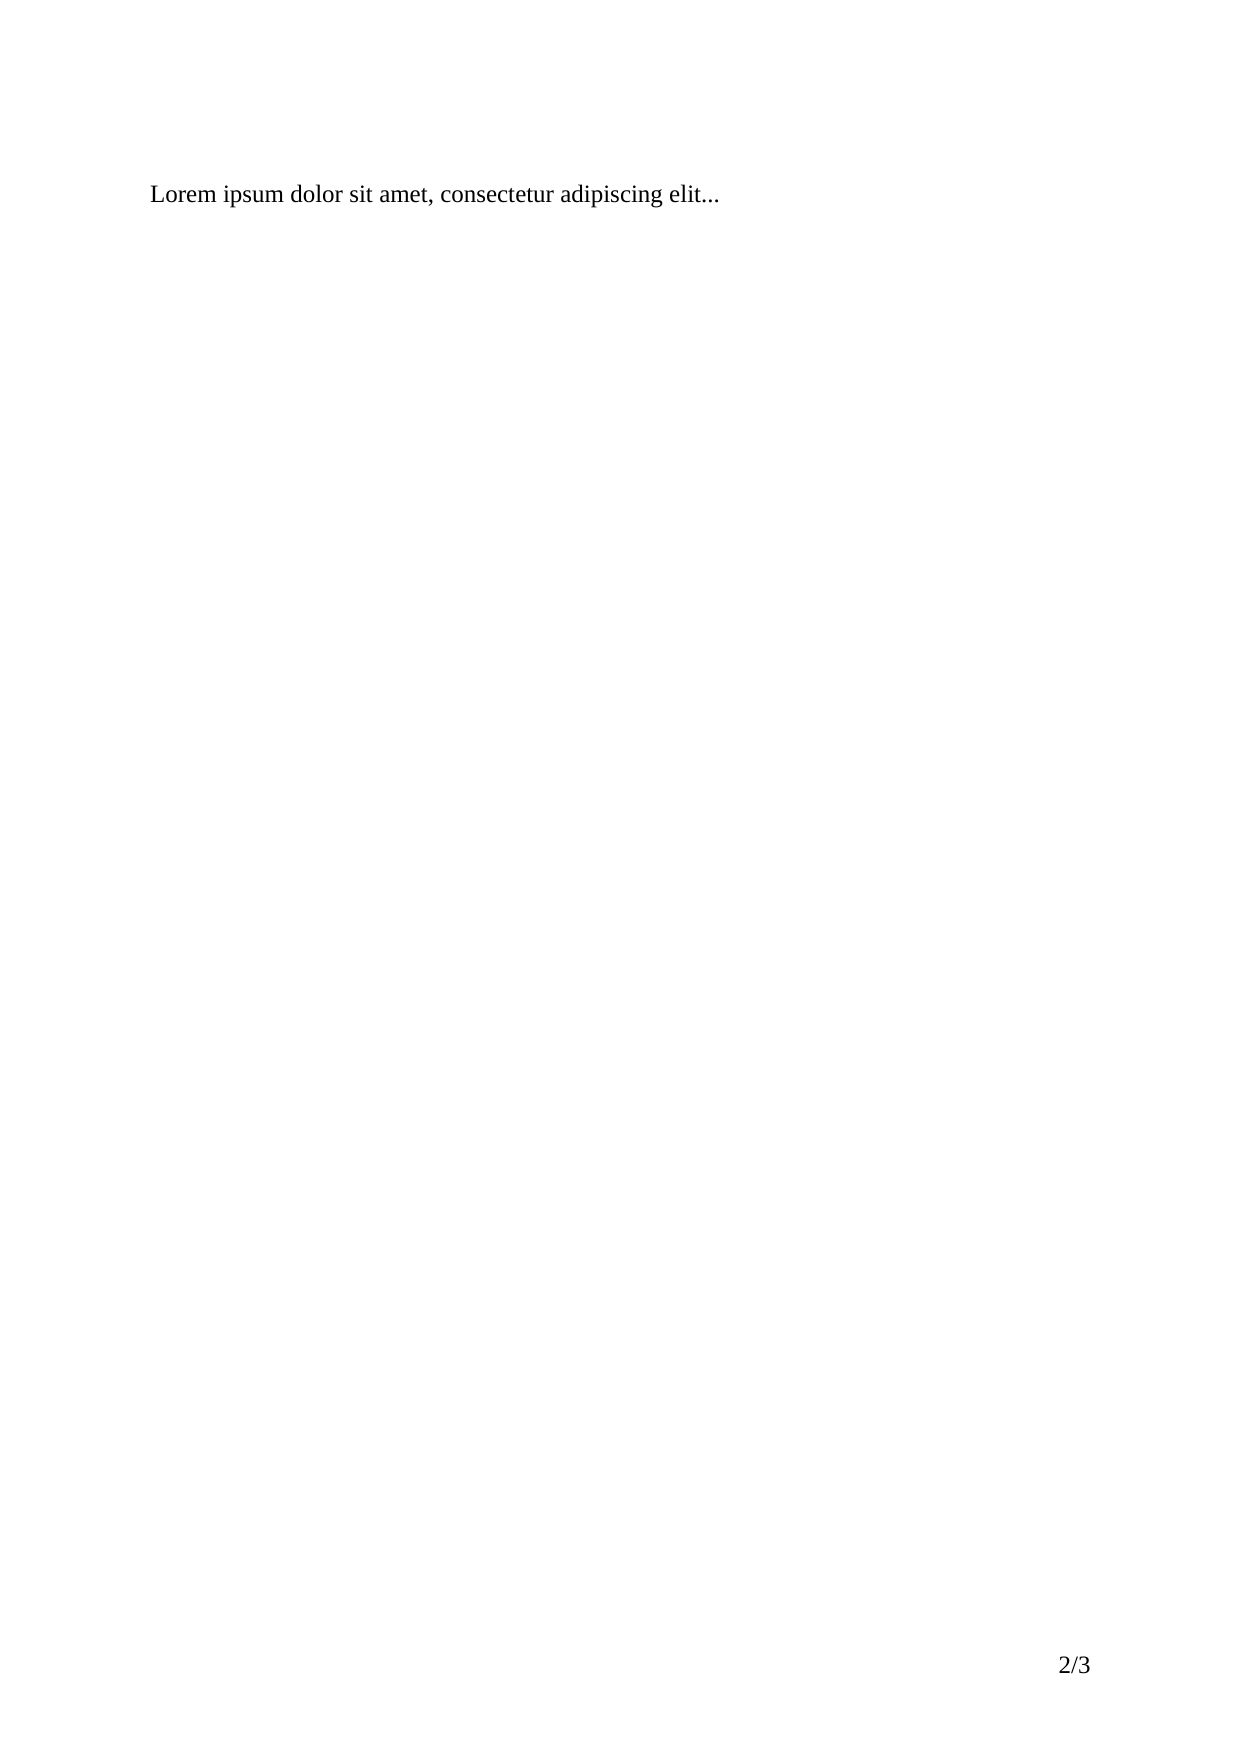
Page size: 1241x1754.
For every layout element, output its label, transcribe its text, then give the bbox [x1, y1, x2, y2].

text Lorem ipsum dolor sit amet, consectetur adipiscing elit... [150, 174, 1090, 212]
